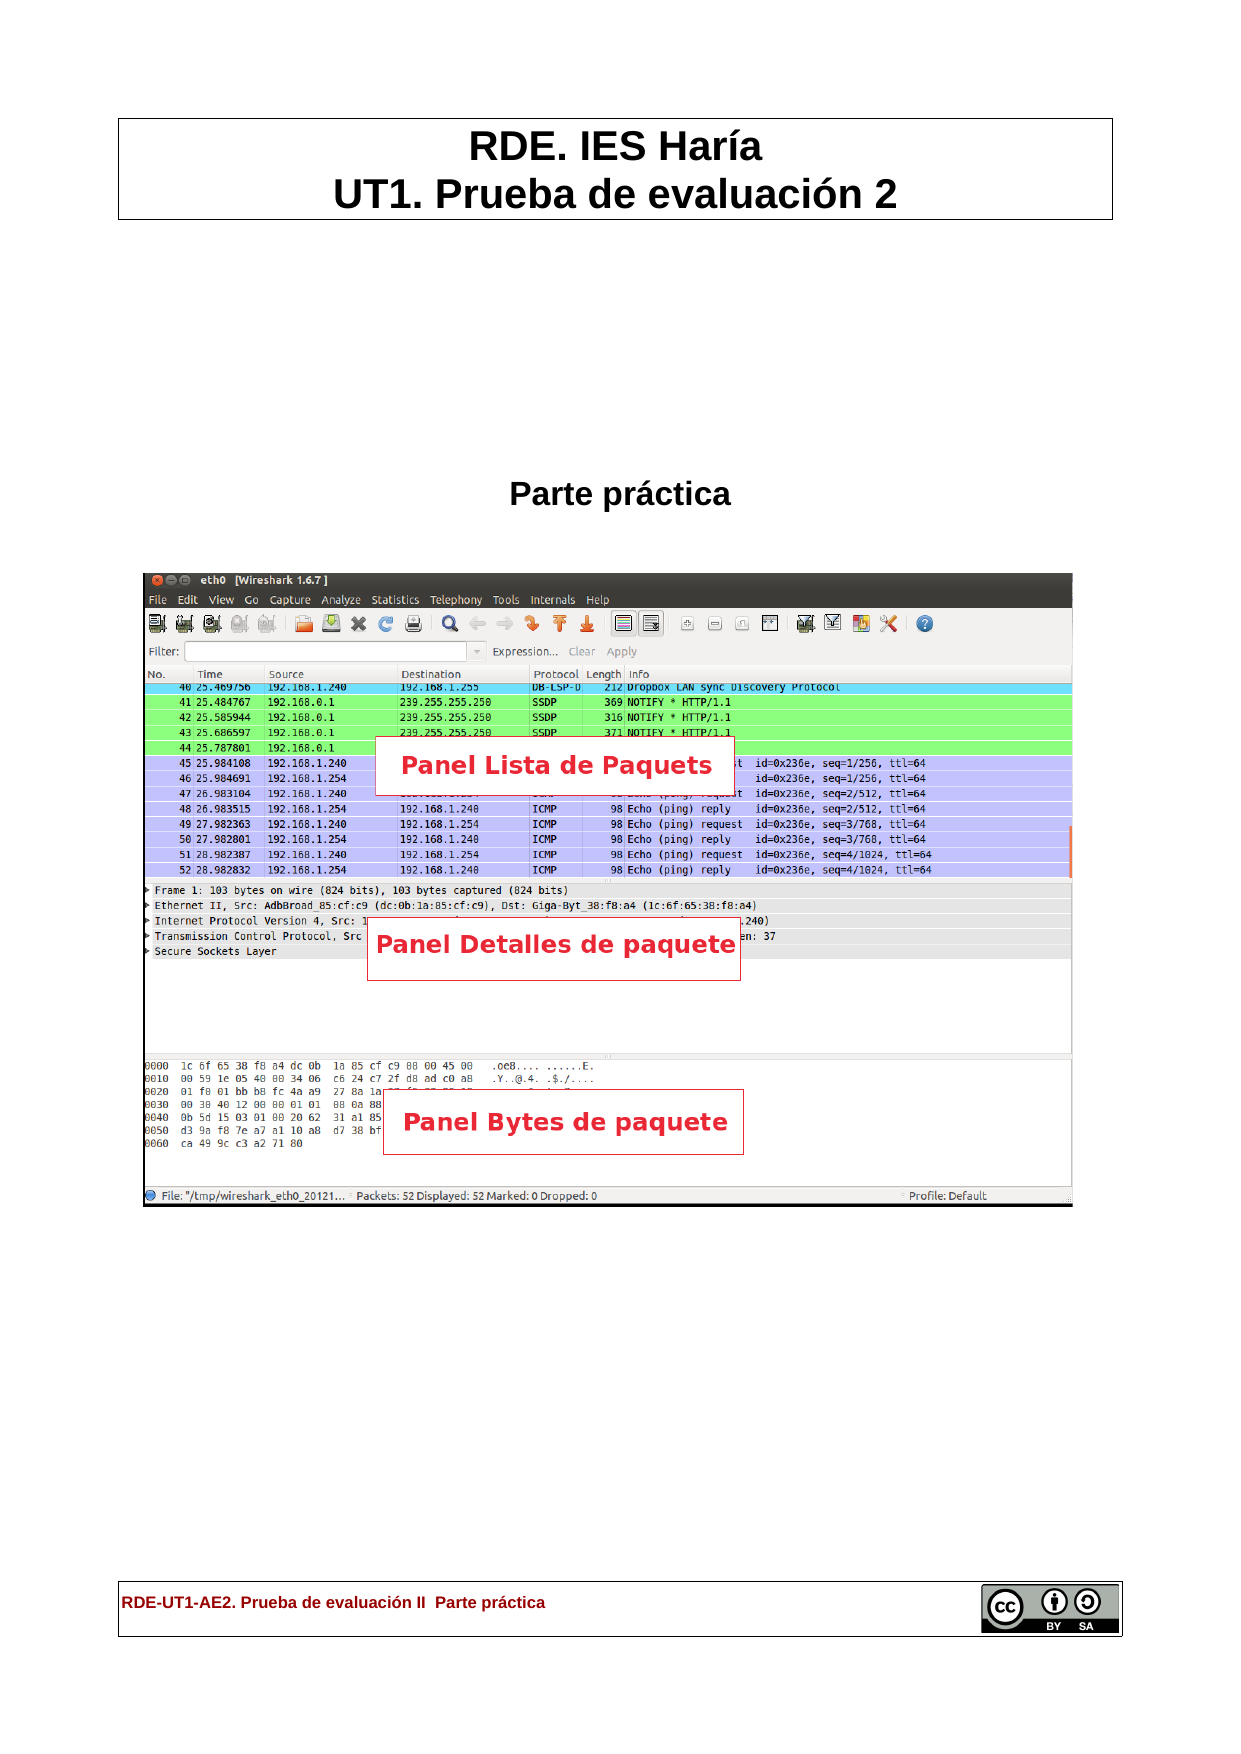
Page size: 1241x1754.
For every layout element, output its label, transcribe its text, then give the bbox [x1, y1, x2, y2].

text UT1. Prueba de evaluación 2 [119, 166, 1112, 219]
picture [143, 573, 1073, 1207]
text RDE. IES Haría [119, 119, 1112, 166]
subtitle Parte práctica [118, 474, 1122, 512]
picture [981, 1584, 1119, 1633]
